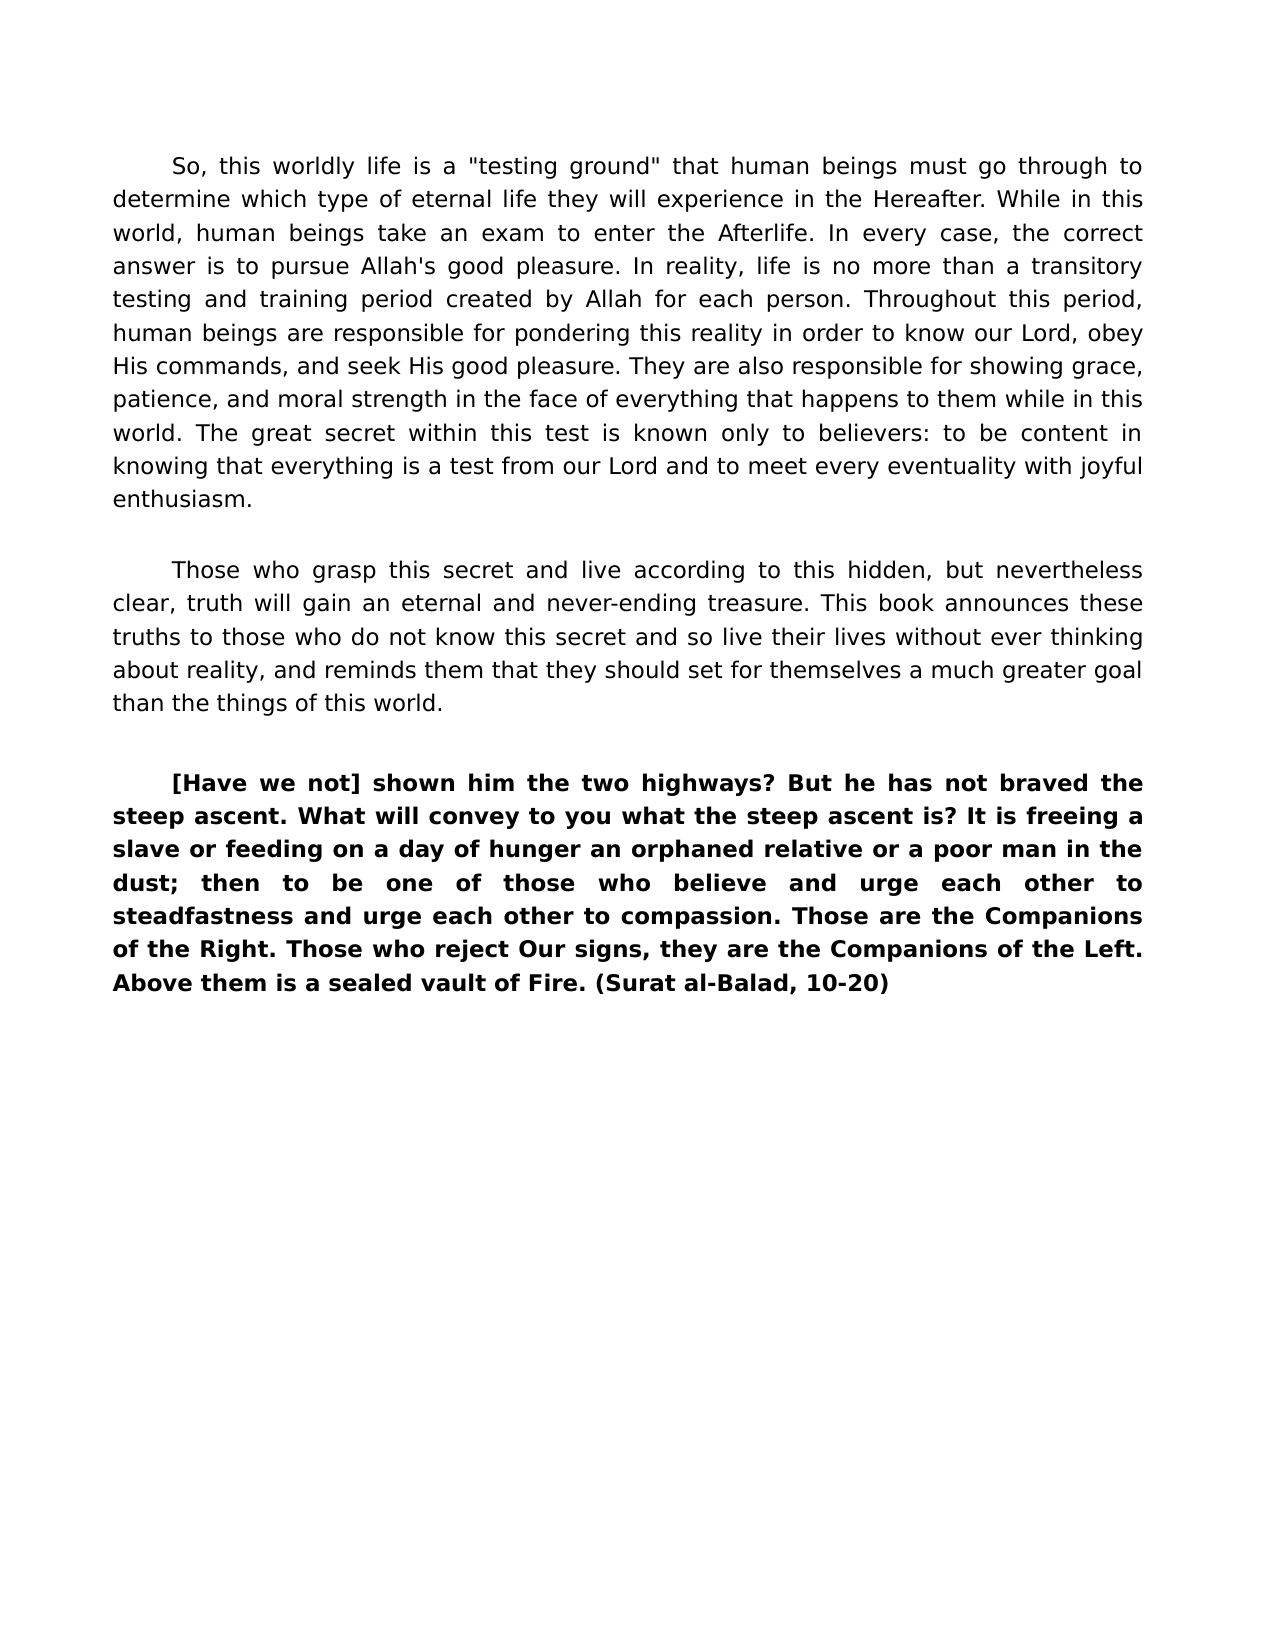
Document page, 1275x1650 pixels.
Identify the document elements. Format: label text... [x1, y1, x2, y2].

text So, this worldly life is a "testing ground" that human beings must go through to determine which type of eternal life they will experience in the Hereafter. While in this world, human beings take an exam to enter the Afterlife. In every case, the correct answer is to pursue Allah's good pleasure. In reality, life is no more than a transitory testing and training period created by Allah for each person. Throughout this period, human beings are responsible for pondering this reality in order to know our Lord, obey His commands, and seek His good pleasure. They are also responsible for showing grace, patience, and moral strength in the face of everything that happens to them while in this world. The great secret within this test is known only to believers: to be content in knowing that everything is a test from our Lord and to meet every eventuality with joyful enthusiasm. [112, 148, 1145, 514]
text Those who grasp this secret and live according to this hidden, but nevertheless clear, truth will gain an eternal and never-ending treasure. This book announces these truths to those who do not know this secret and so live their lives without ever thinking about reality, and reminds them that they should set for themselves a much greater goal than the things of this world. [112, 552, 1145, 718]
text [Have we not] shown him the two highways? But he has not braved the steep ascent. What will convey to you what the steep ascent is? It is freeing a slave or feeding on a day of hunger an orphaned relative or a poor man in the dust; then to be one of those who believe and urge each other to steadfastness and urge each other to compassion. Those are the Companions of the Right. Those who reject Our signs, they are the Companions of the Left. Above them is a sealed vault of Fire. (Surat al-Balad, 10-20) [112, 764, 1145, 998]
